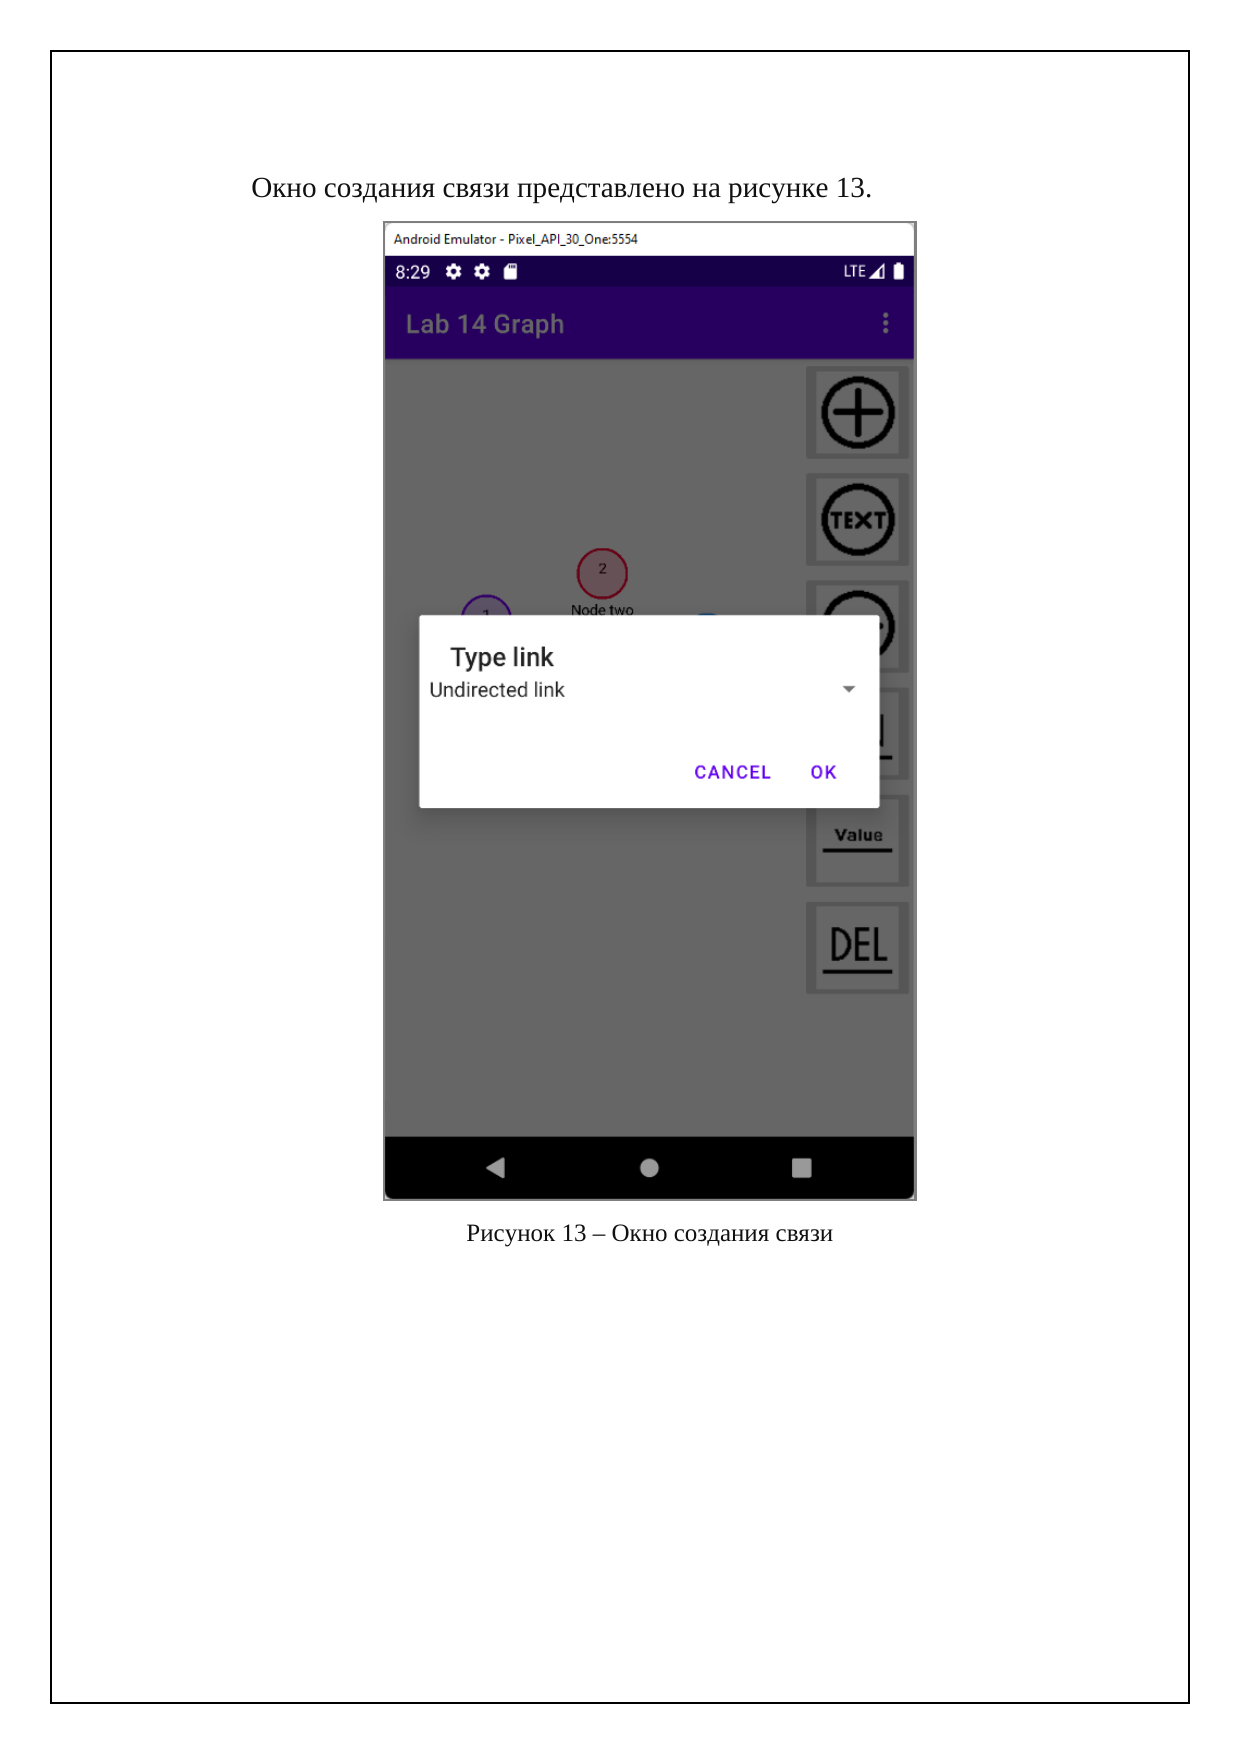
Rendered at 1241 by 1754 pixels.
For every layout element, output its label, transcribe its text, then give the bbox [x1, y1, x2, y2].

text Рисунок 13 – Окно создания связи [177, 1218, 466, 1247]
text Рисунок 13 – Окно создания связи [833, 1218, 1122, 1247]
text Окно создания связи представлено на рисунке 13. [177, 171, 251, 204]
text Окно создания связи представлено на рисунке 13. [872, 171, 1122, 204]
